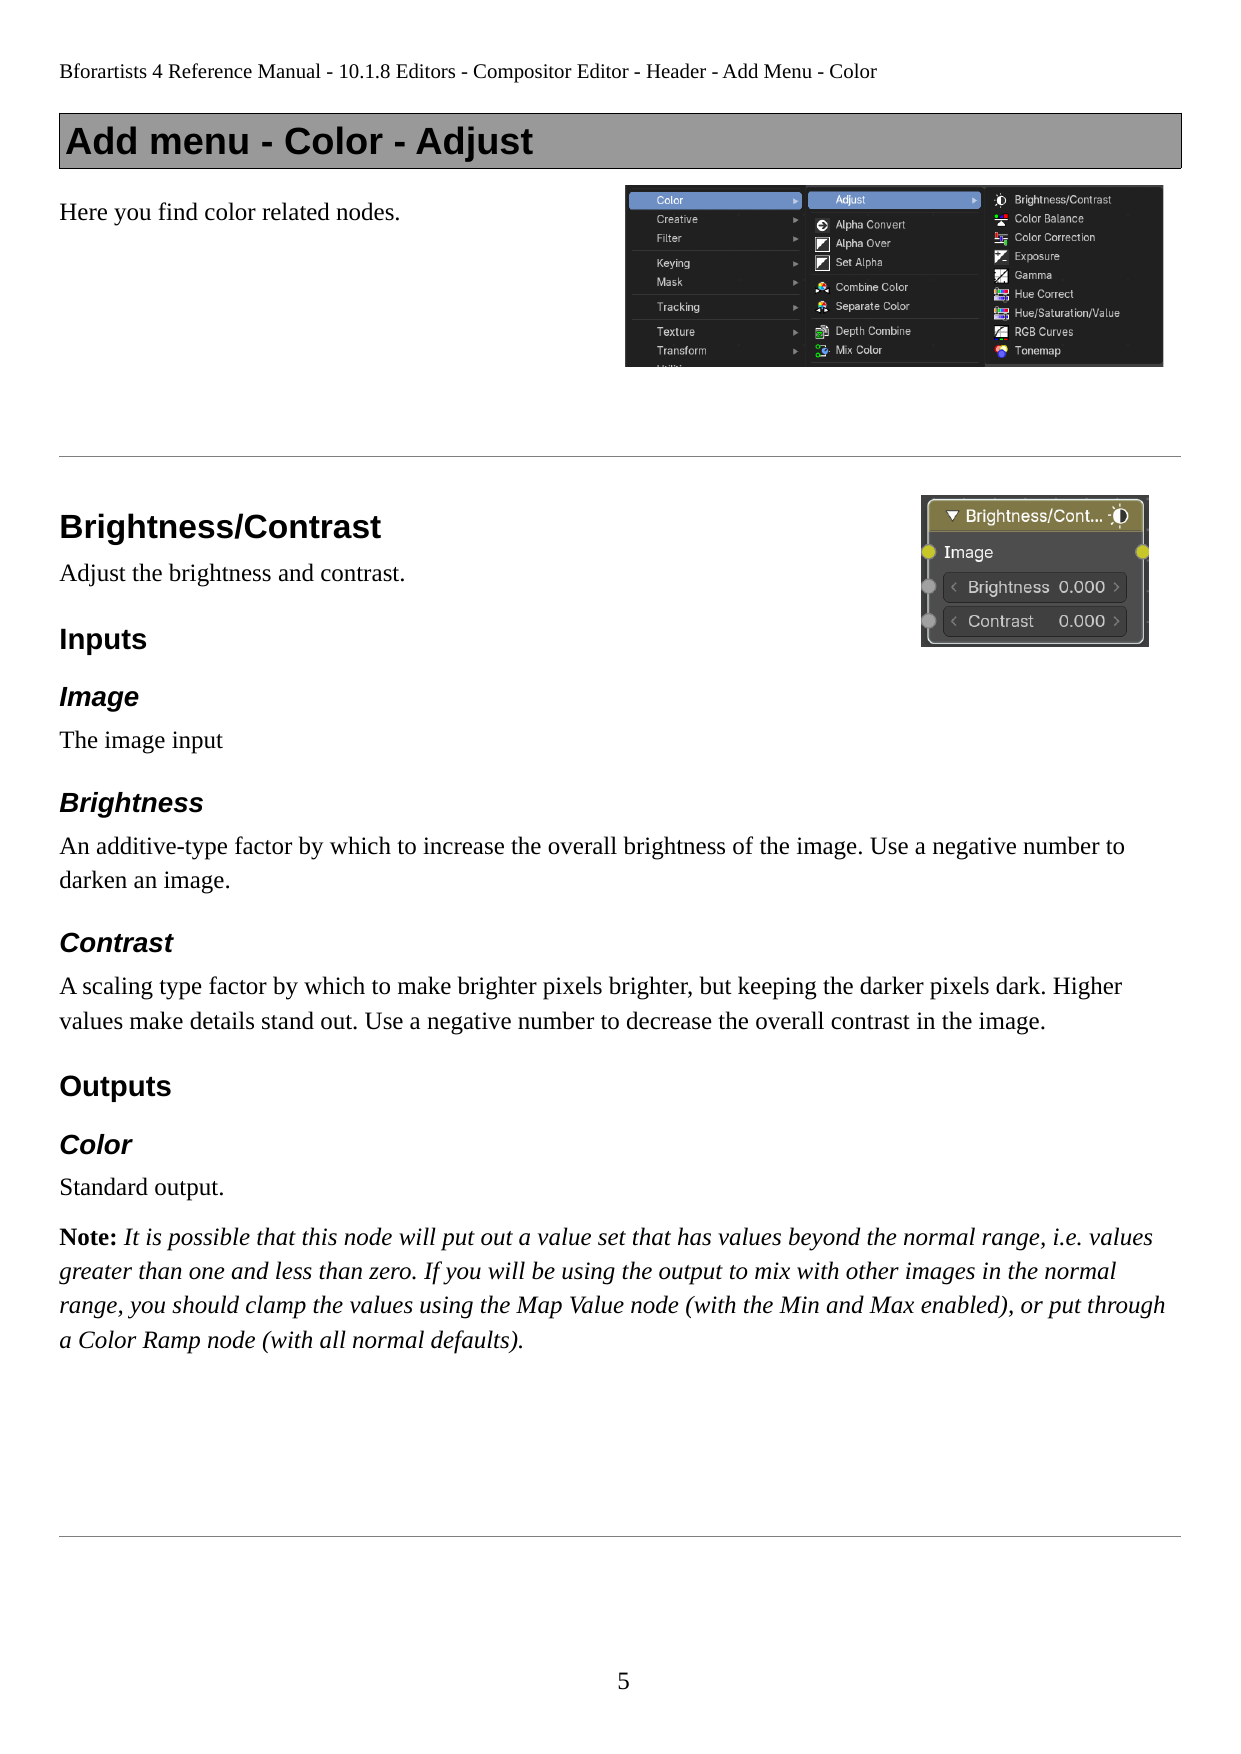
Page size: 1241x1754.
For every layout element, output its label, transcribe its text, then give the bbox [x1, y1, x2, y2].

text The image input [59, 725, 1181, 754]
subtitle Inputs [59, 622, 1181, 656]
text Here you find color related nodes. [59, 197, 625, 225]
subtitle Color [59, 1128, 1181, 1160]
subtitle Contrast [59, 927, 1181, 959]
text An additive-type factor by which to increase the overall brightness of the image. Use a negative number to darken an image. [59, 831, 1181, 894]
text Adjust the brightness and contrast. [59, 558, 921, 587]
subtitle Brightness/Contrast [59, 507, 921, 546]
picture [625, 185, 1164, 367]
subtitle Brightness [59, 786, 1181, 818]
subtitle [1149, 507, 1181, 546]
picture [921, 495, 1149, 647]
text A scaling type factor by which to make brighter pixels brighter, but keeping the darker pixels dark. Higher values make details stand out. Use a negative number to decrease the overall contrast in the image. [59, 971, 1181, 1034]
subtitle Image [59, 681, 1181, 712]
text Standard output. [59, 1172, 1181, 1201]
table_header Add menu - Color - Adjust [60, 114, 1181, 168]
text Note: It is possible that this node will put out a value set that has values beyond the normal range, i.e. values greater than one and less than zero. If you will be using the output to mix with other images in the normal range, you should clamp the values using the Map Value node (with the Min and Max enabled), or put through a Color Ramp node (with all normal defaults). [59, 1222, 1181, 1354]
subtitle Outputs [59, 1069, 1181, 1103]
text [1149, 558, 1181, 587]
